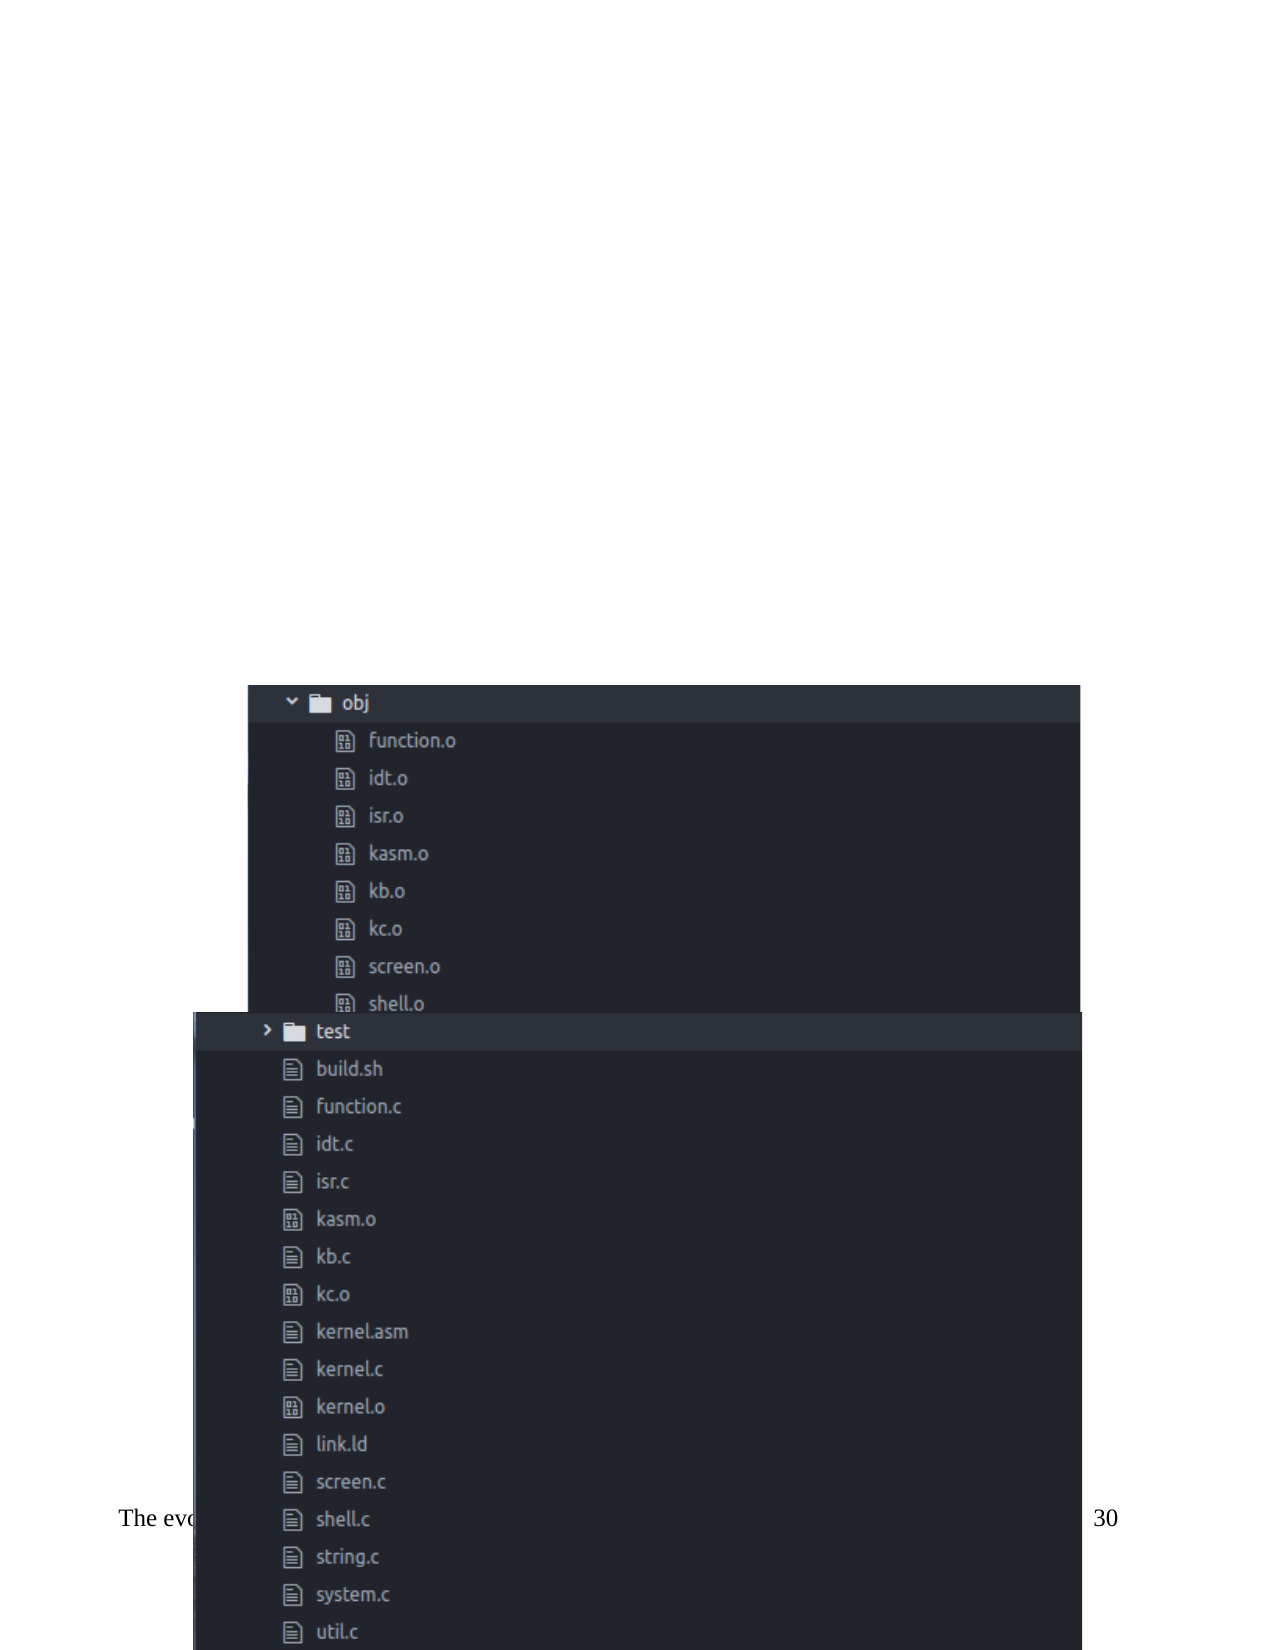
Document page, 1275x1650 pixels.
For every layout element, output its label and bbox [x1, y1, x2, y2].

picture [193, 685, 1083, 1650]
